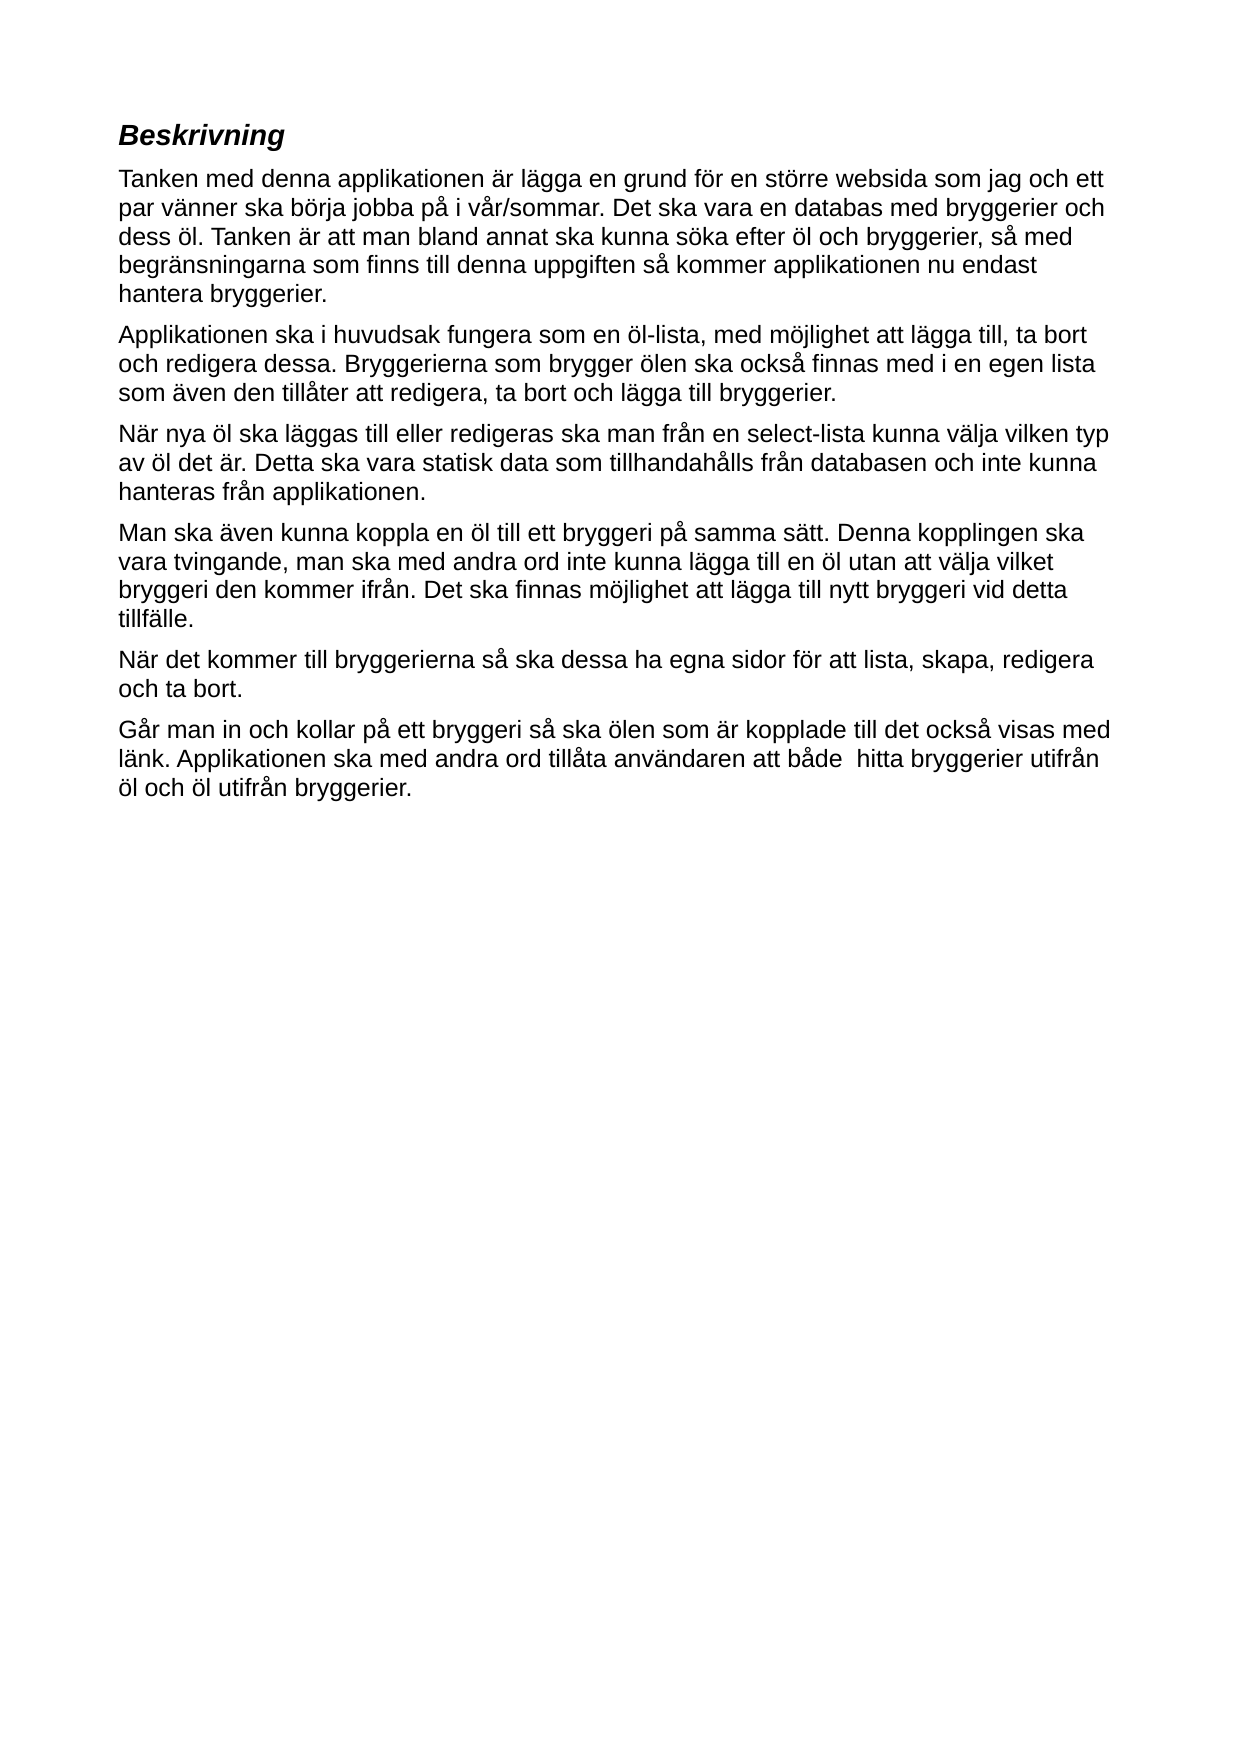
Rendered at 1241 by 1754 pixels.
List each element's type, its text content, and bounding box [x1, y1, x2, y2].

subtitle Beskrivning [118, 118, 1122, 152]
text Går man in och kollar på ett bryggeri så ska ölen som är kopplade till det också visas med länk. Applikationen ska med andra ord tillåta användaren att både hitta bryggerier utifrån öl och öl utifrån bryggerier. [118, 715, 1122, 802]
text När det kommer till bryggerierna så ska dessa ha egna sidor för att lista, skapa, redigera och ta bort. [118, 645, 1122, 703]
text Applikationen ska i huvudsak fungera som en öl-lista, med möjlighet att lägga till, ta bort och redigera dessa. Bryggerierna som brygger ölen ska också finnas med i en egen lista som även den tillåter att redigera, ta bort och lägga till bryggerier. [118, 320, 1122, 407]
text När nya öl ska läggas till eller redigeras ska man från en select-lista kunna välja vilken typ av öl det är. Detta ska vara statisk data som tillhandahålls från databasen och inte kunna hanteras från applikationen. [118, 419, 1122, 505]
text Tanken med denna applikationen är lägga en grund för en större websida som jag och ett par vänner ska börja jobba på i vår/sommar. Det ska vara en databas med bryggerier och dess öl. Tanken är att man bland annat ska kunna söka efter öl och bryggerier, så med begränsningarna som finns till denna uppgiften så kommer applikationen nu endast hantera bryggerier. [118, 164, 1122, 308]
text Man ska även kunna koppla en öl till ett bryggeri på samma sätt. Denna kopplingen ska vara tvingande, man ska med andra ord inte kunna lägga till en öl utan att välja vilket bryggeri den kommer ifrån. Det ska finnas möjlighet att lägga till nytt bryggeri vid detta tillfälle. [118, 518, 1122, 633]
